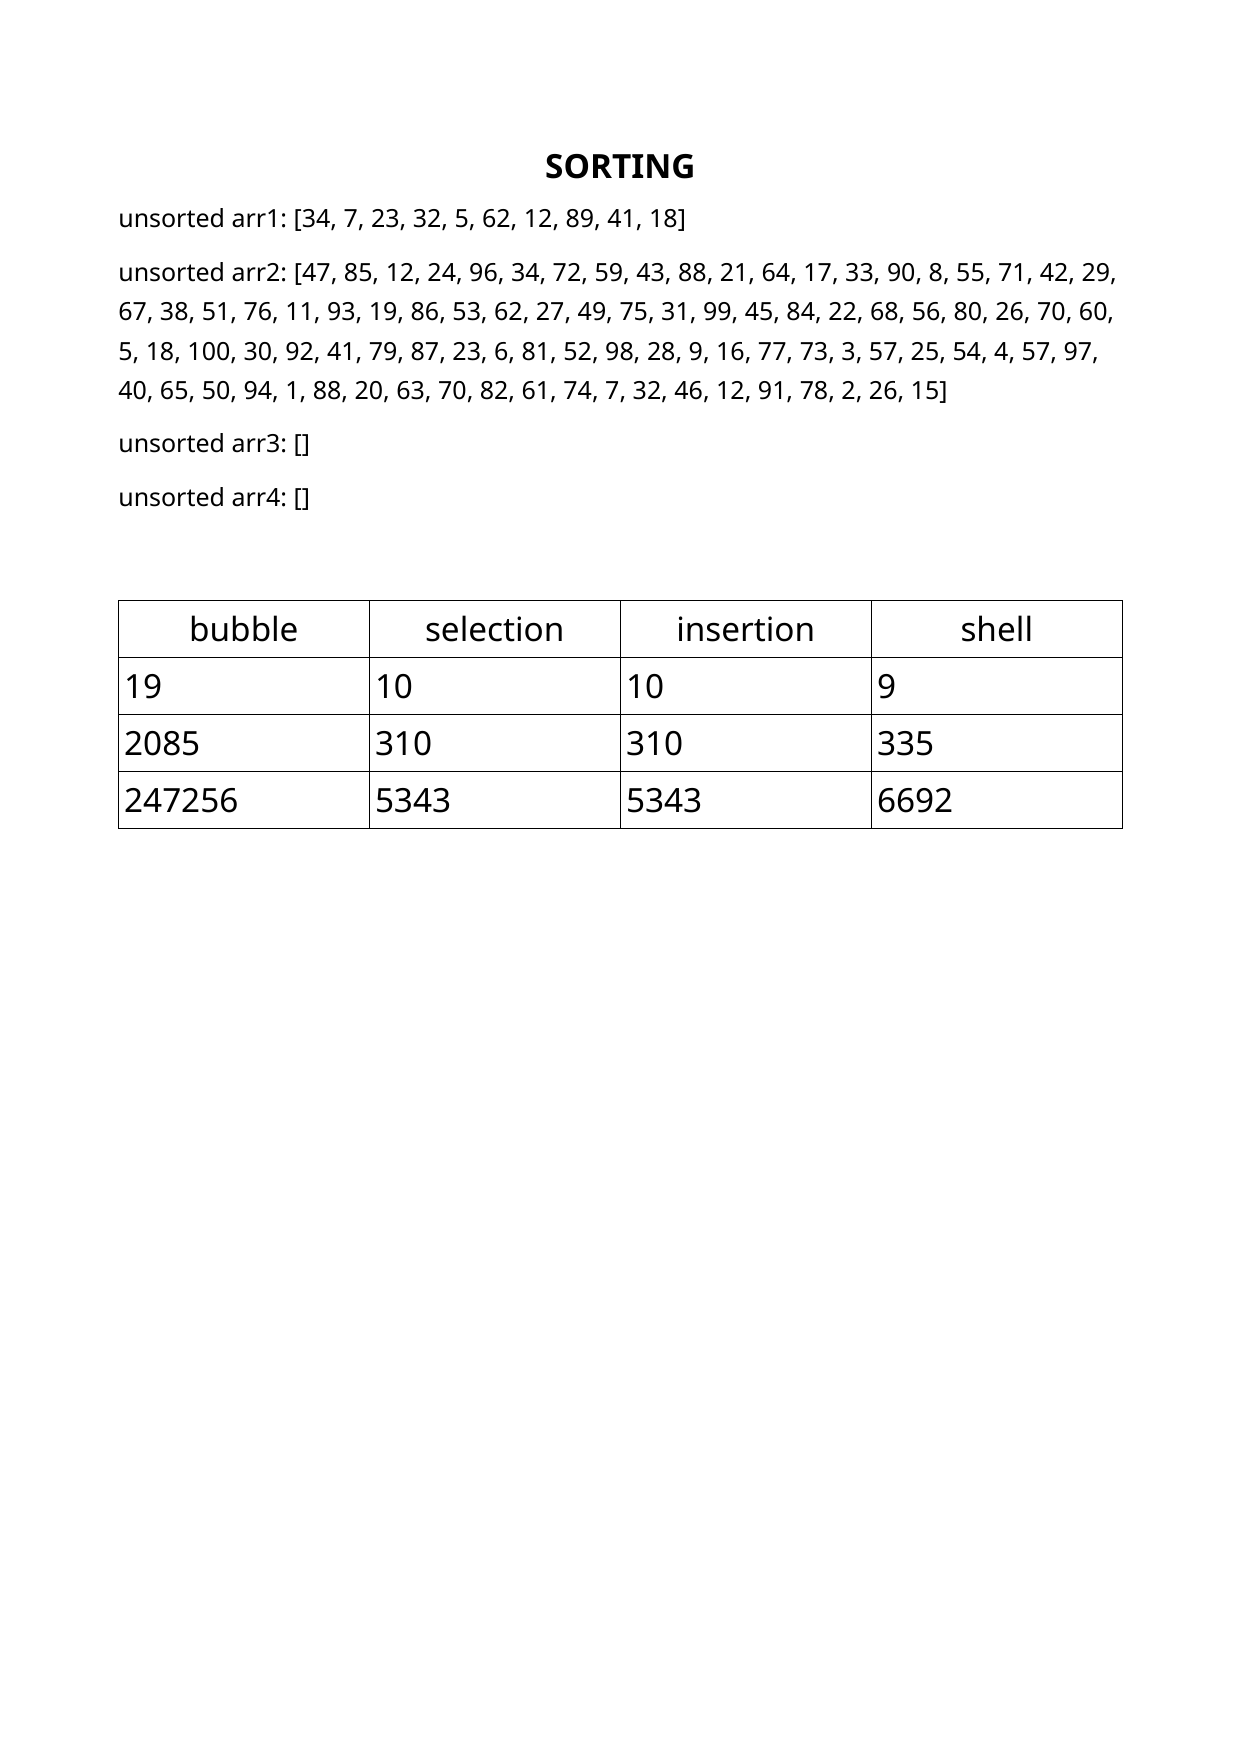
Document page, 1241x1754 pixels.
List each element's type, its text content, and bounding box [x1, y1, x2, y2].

table_cell 10 [370, 658, 620, 714]
table_cell 6692 [872, 772, 1122, 828]
text unsorted arr3: [] [118, 426, 1122, 460]
text unsorted arr2: [47, 85, 12, 24, 96, 34, 72, 59, 43, 88, 21, 64, 17, 33, 90, 8, 55, 71, 42, 29, 67, 38, 51, 76, 11, 93, 19, 86, 53, 62, 27, 49, 75, 31, 99, 45, 84, 22, 68, 56, 80, 26, 70, 60, 5, 18, 100, 30, 92, 41, 79, 87, 23, 6, 81, 52, 98, 28, 9, 16, 77, 73, 3, 57, 25, 54, 4, 57, 97, 40, 65, 50, 94, 1, 88, 20, 63, 70, 82, 61, 74, 7, 32, 46, 12, 91, 78, 2, 26, 15] [118, 255, 1122, 406]
text unsorted arr4: [] [118, 480, 1122, 514]
table_cell 2085 [119, 715, 369, 771]
table_header insertion [621, 601, 871, 657]
table_cell 335 [872, 715, 1122, 771]
table_header selection [370, 601, 620, 657]
table_cell 5343 [370, 772, 620, 828]
table_cell 247256 [119, 772, 369, 828]
table_cell 310 [370, 715, 620, 771]
table_cell 19 [119, 658, 369, 714]
text unsorted arr1: [34, 7, 23, 32, 5, 62, 12, 89, 41, 18] [118, 201, 1122, 235]
table_header bubble [119, 601, 369, 657]
table_header shell [872, 601, 1122, 657]
table_cell 5343 [621, 772, 871, 828]
title SORTING [118, 143, 1122, 188]
table_cell 310 [621, 715, 871, 771]
table_cell 9 [872, 658, 1122, 714]
table_cell 10 [621, 658, 871, 714]
